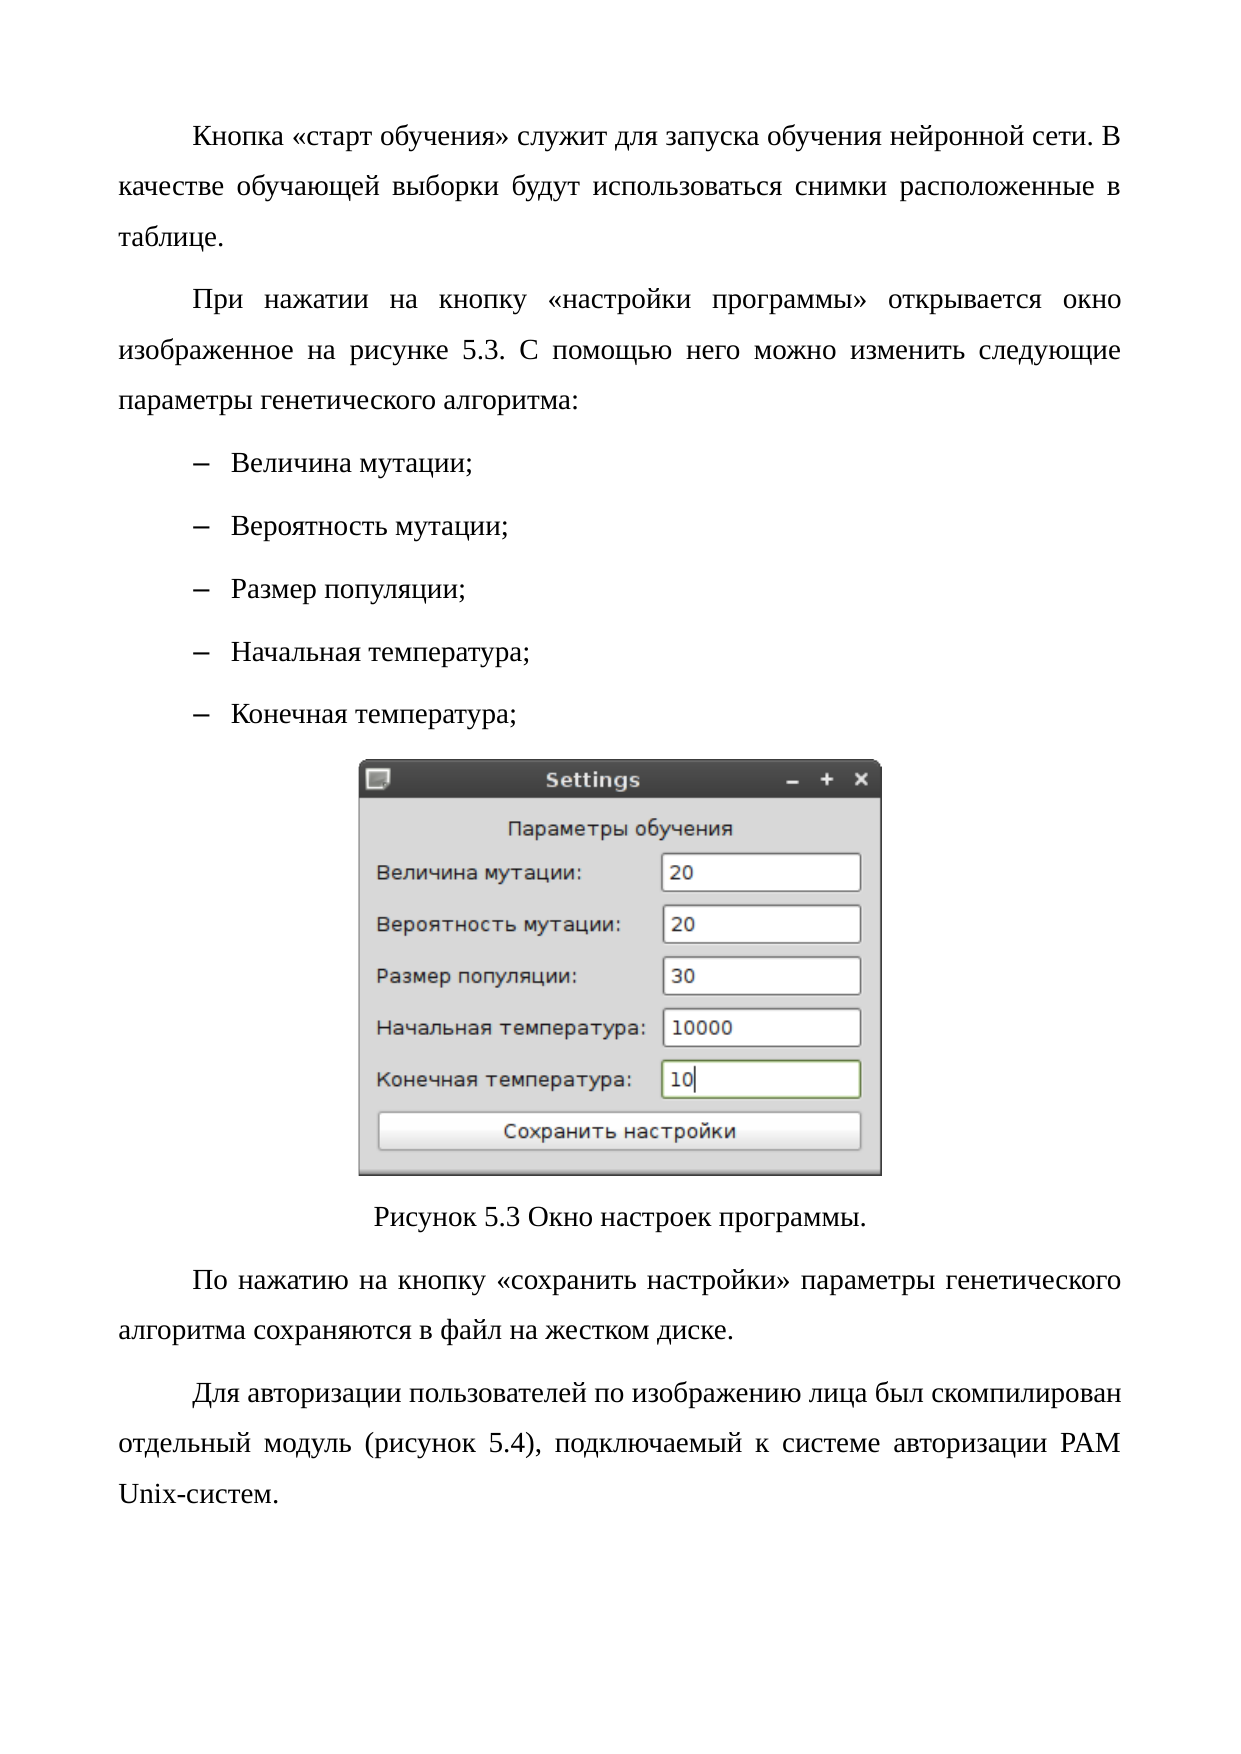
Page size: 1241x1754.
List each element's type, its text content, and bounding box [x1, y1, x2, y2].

text По нажатию на кнопку «сохранить настройки» параметры генетического алгоритма сохраняются в файл на жестком диске. [118, 1262, 1122, 1346]
text Для авторизации пользователей по изображению лица был скомпилирован отдельный модуль (рисунок 5.4), подключаемый к системе авторизации PAM Unix-систем. [118, 1375, 1122, 1509]
text При нажатии на кнопку «настройки программы» открывается окно изображенное на рисунке 5.3. С помощью него можно изменить следующие параметры генетического алгоритма: [118, 282, 1122, 416]
list Величина мутации; [193, 445, 1122, 479]
list Конечная температура; [193, 697, 1122, 730]
text Рисунок 5.3 Окно настроек программы. [118, 1199, 1122, 1233]
list Вероятность мутации; [193, 508, 1122, 542]
picture [358, 759, 882, 1176]
text Кнопка «старт обучения» служит для запуска обучения нейронной сети. В качестве обучающей выборки будут использоваться снимки расположенные в таблице. [118, 118, 1122, 252]
list Начальная температура; [193, 634, 1122, 667]
list Размер популяции; [193, 571, 1122, 604]
